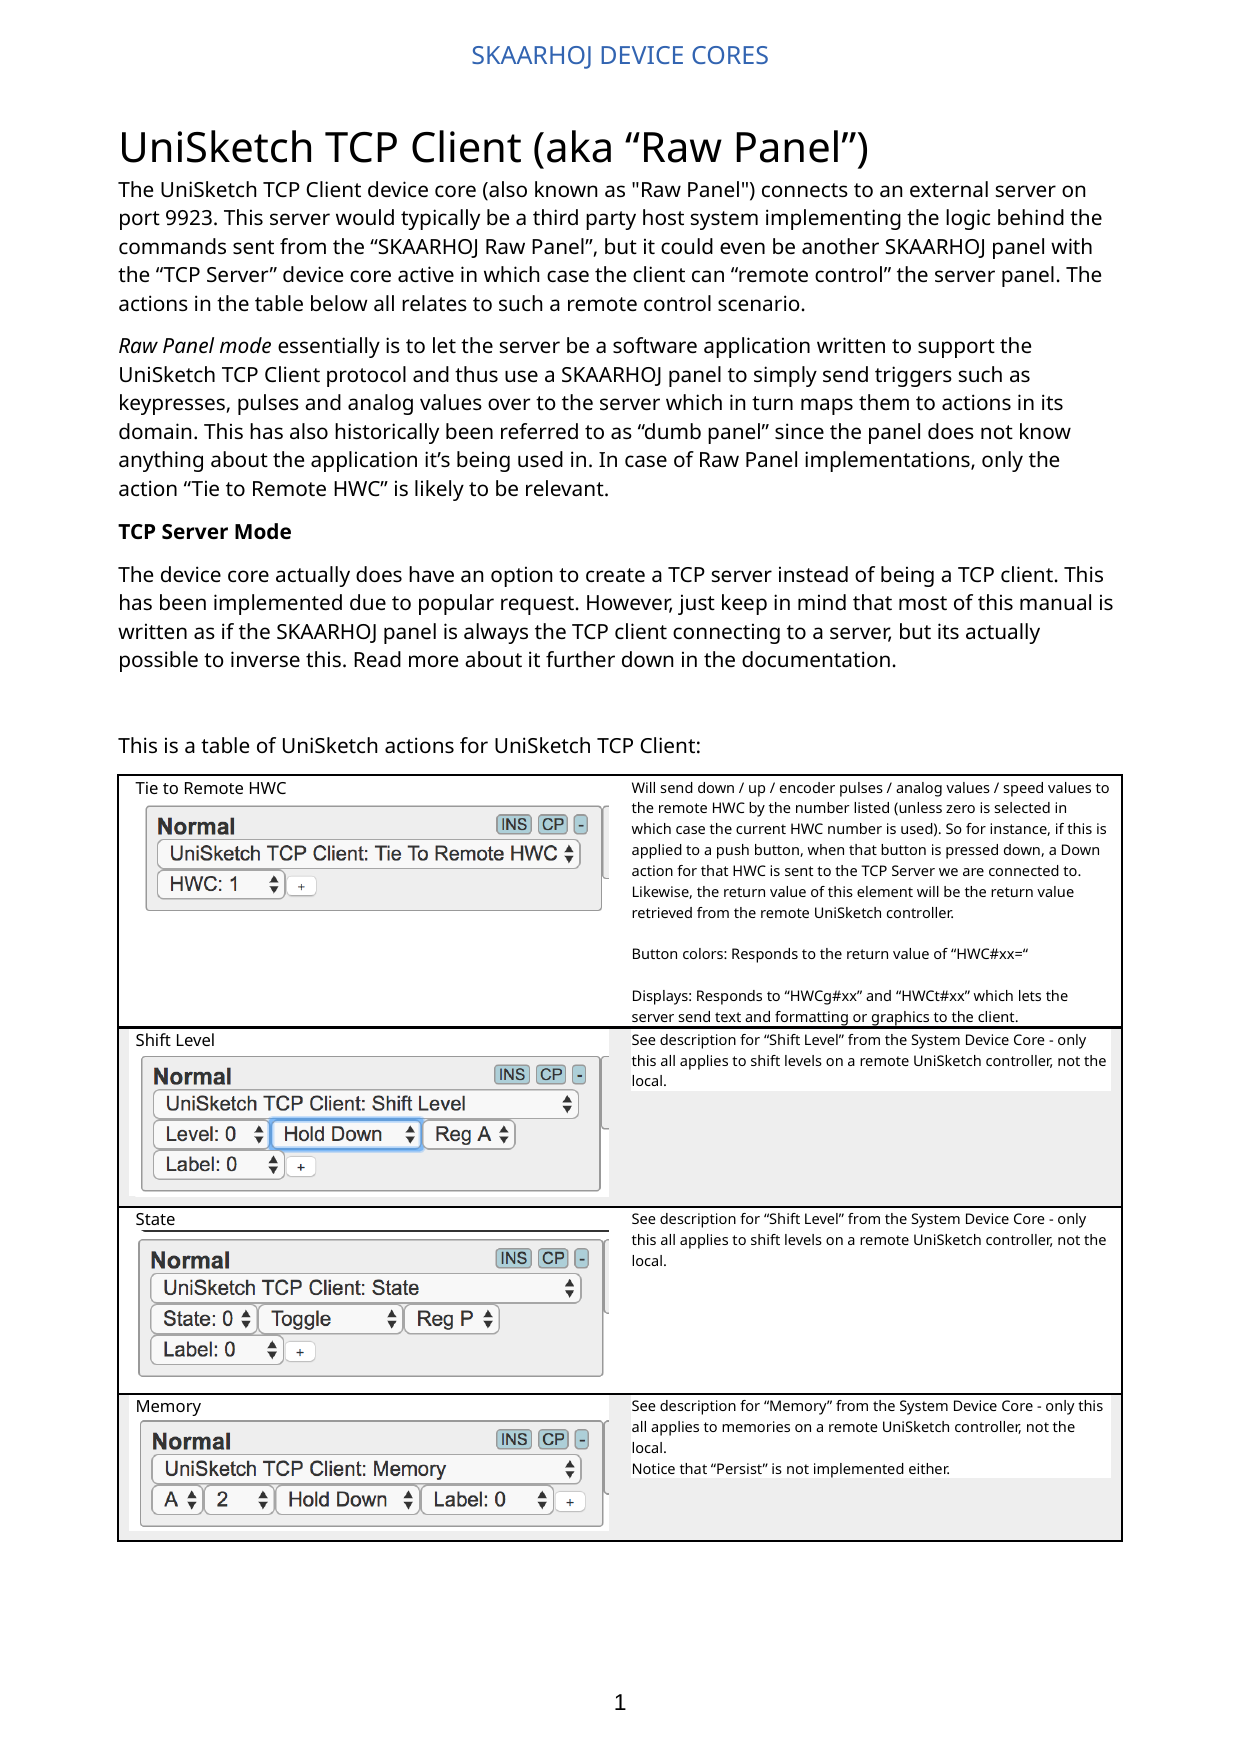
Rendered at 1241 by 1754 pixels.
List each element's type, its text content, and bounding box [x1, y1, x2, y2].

text The UniSketch TCP Client device core (also known as "Raw Panel") connects to an external server on port 9923. This server would typically be a third party host system implementing the logic behind the commands sent from the “SKAARHOJ Raw Panel”, but it could even be another SKAARHOJ panel with the “TCP Server” device core active in which case the client can “remote control” the server panel. The actions in the table below all relates to such a remote control scenario. [118, 175, 1122, 317]
picture [135, 799, 609, 918]
table_cell Memory [119, 1395, 620, 1540]
text This is a table of UniSketch actions for UniSketch TCP Client: [118, 731, 1122, 760]
picture [135, 1230, 609, 1384]
table_cell See description for “Shift Level” from the System Device Core - only this all applies to shift levels on a remote UniSketch controller, not the local. [620, 1029, 1121, 1206]
picture [135, 1051, 609, 1197]
text UniSketch TCP Client (aka “Raw Panel”) [118, 118, 1122, 175]
text Raw Panel mode essentially is to let the server be a software application written to support the UniSketch TCP Client protocol and thus use a SKAARHOJ panel to simply send triggers such as keypresses, pulses and analog values over to the server which in turn maps them to actions in its domain. This has also historically been referred to as “dumb panel” since the panel does not know anything about the application it’s being used in. In case of Raw Panel implementations, only the action “Tie to Remote HWC” is likely to be relevant. [118, 332, 1122, 502]
table_cell See description for “Memory” from the System Device Core - only this all applies to memories on a remote UniSketch controller, not the local. Notice that “Persist” is not implemented either. [620, 1395, 1121, 1540]
text The device core actually does have an option to create a TCP server instead of being a TCP client. This has been implemented due to popular request. However, just keep in mind that most of this manual is written as if the SKAARHOJ panel is always the TCP client connecting to a server, but its actually possible to inverse this. Read more about it further down in the documentation. [118, 560, 1122, 674]
table_cell Shift Level [119, 1029, 620, 1206]
table_cell State [119, 1208, 620, 1393]
picture [135, 1417, 609, 1531]
text TCP Server Mode [118, 517, 1122, 545]
table_cell See description for “Shift Level” from the System Device Core - only this all applies to shift levels on a remote UniSketch controller, not the local. [620, 1208, 1121, 1393]
table_header Tie to Remote HWC [119, 776, 620, 1026]
